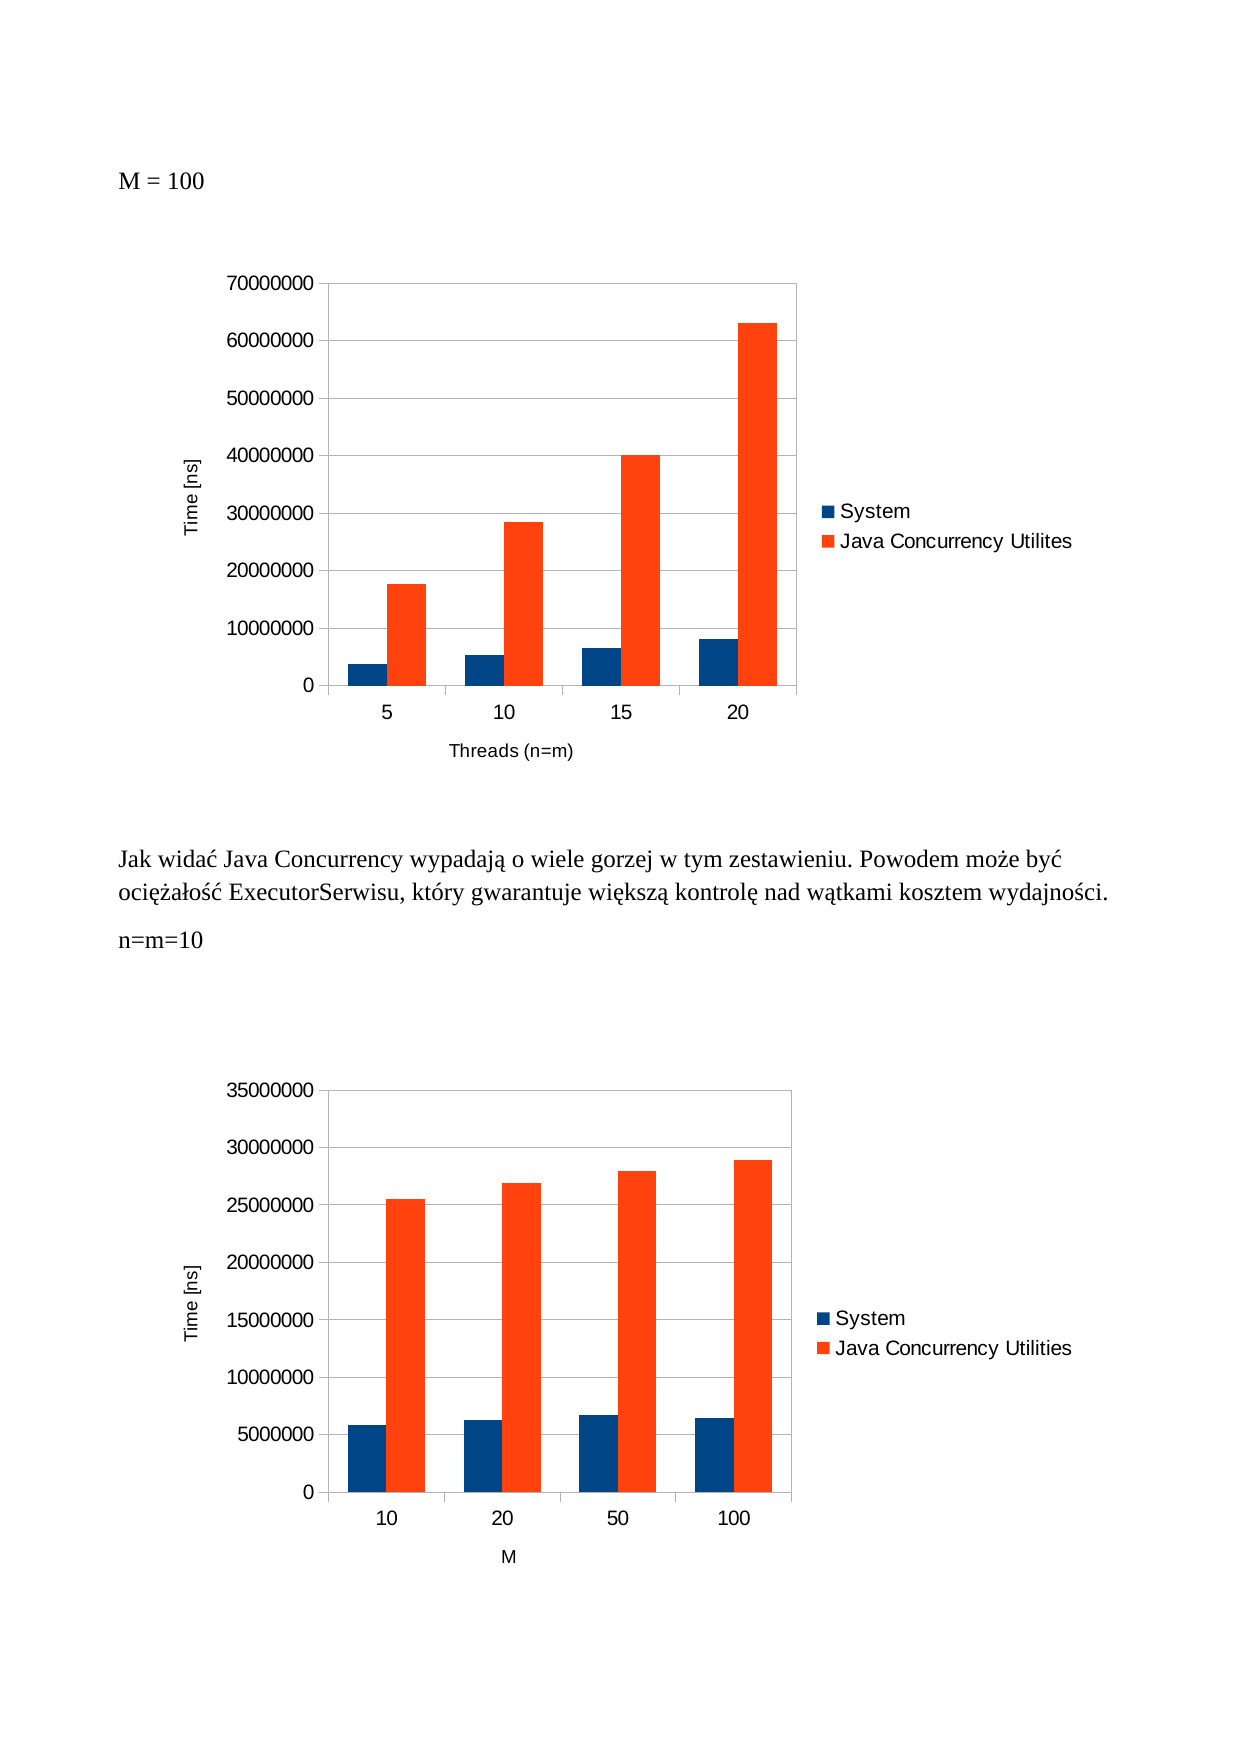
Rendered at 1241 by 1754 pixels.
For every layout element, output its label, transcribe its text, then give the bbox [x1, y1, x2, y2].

text M = 100 [118, 166, 1122, 194]
text n=m=10 [118, 925, 1122, 954]
text Jak widać Java Concurrency wypadają o wiele gorzej w tym zestawieniu. Powodem może być ociężałość ExecutorSerwisu, który gwarantuje większą kontrolę nad wątkami kosztem wydajności. [118, 844, 1122, 906]
